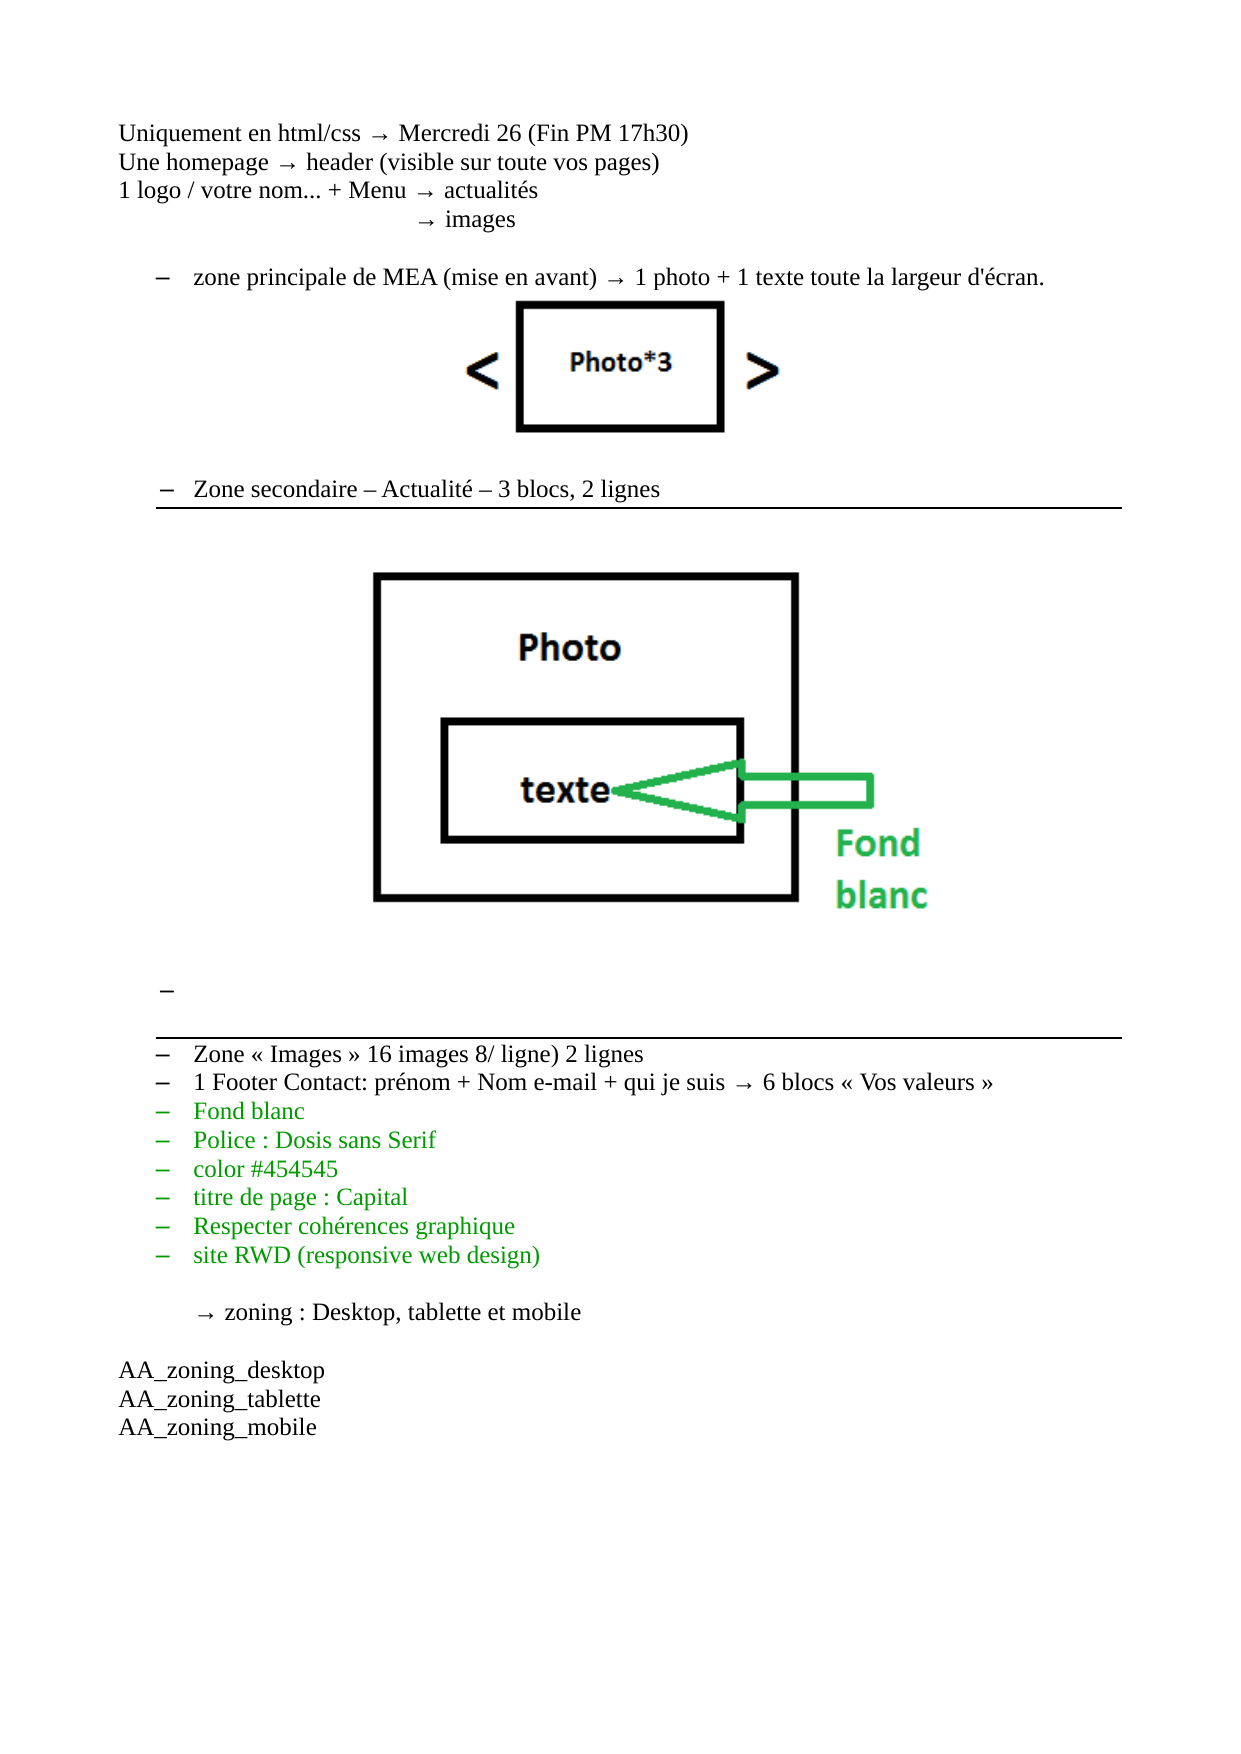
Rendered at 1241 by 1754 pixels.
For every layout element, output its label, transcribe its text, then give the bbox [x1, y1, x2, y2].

list 1 Footer Contact: prénom + Nom e-mail + qui je suis → 6 blocs « Vos valeurs » [156, 1067, 1122, 1096]
list → zoning : Desktop, tablette et mobile [156, 1297, 1122, 1326]
list Zone secondaire – Actualité – 3 blocs, 2 lignes [156, 469, 1122, 507]
text 1 logo / votre nom... + Menu → actualités [118, 176, 1122, 204]
text Une homepage → header (visible sur toute vos pages) [118, 147, 1122, 176]
text AA_zoning_mobile [118, 1412, 1122, 1441]
list zone principale de MEA (mise en avant) → 1 photo + 1 texte toute la largeur d'écran. [156, 262, 1122, 291]
list site RWD (responsive web design) [156, 1240, 1122, 1269]
text → images [118, 204, 1122, 233]
list titre de page : Capital [156, 1182, 1122, 1211]
list Respecter cohérences graphique [156, 1211, 1122, 1240]
list Zone « Images » 16 images 8/ ligne) 2 lignes [156, 1039, 1122, 1067]
list Police : Dosis sans Serif [156, 1125, 1122, 1154]
text Uniquement en html/css → Mercredi 26 (Fin PM 17h30) [118, 118, 1122, 147]
text AA_zoning_tablette [118, 1384, 1122, 1412]
list color #454545 [156, 1154, 1122, 1182]
text AA_zoning_desktop [118, 1355, 1122, 1384]
list Fond blanc [156, 1096, 1122, 1125]
